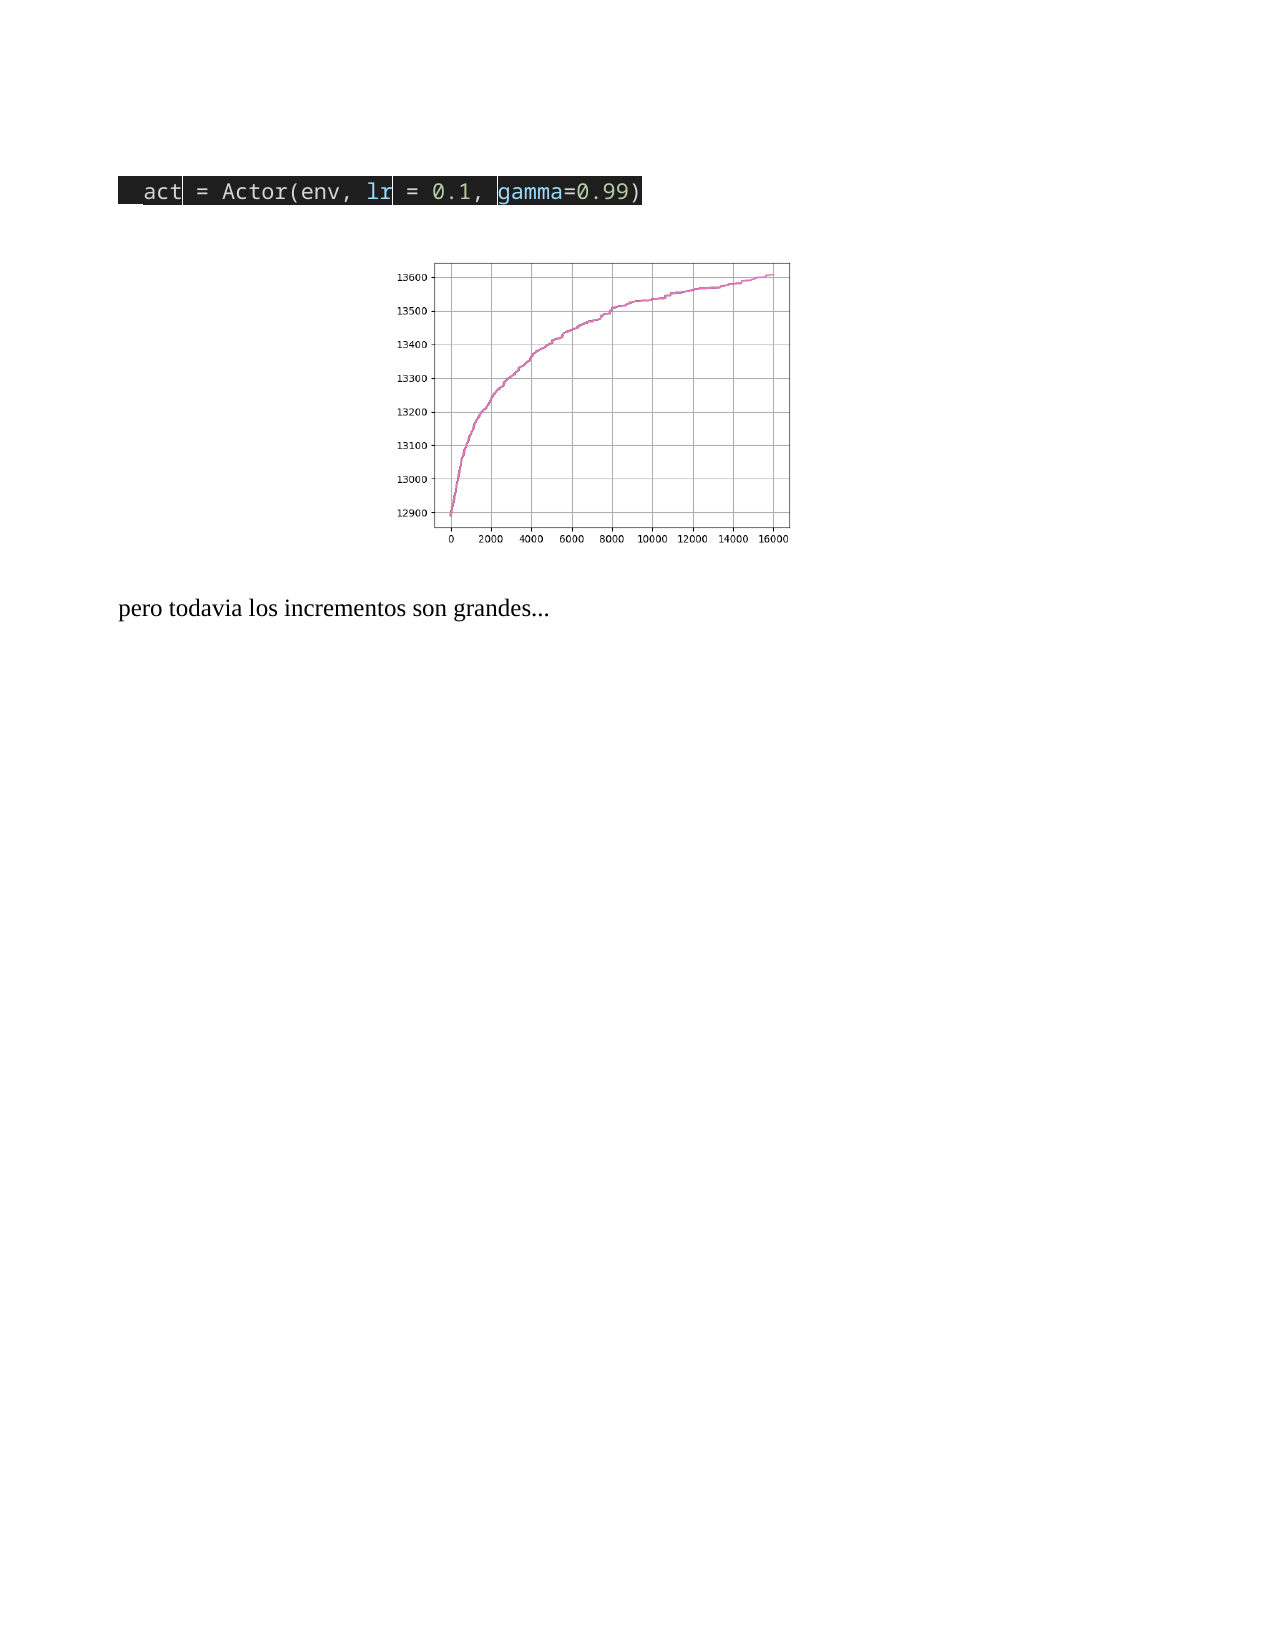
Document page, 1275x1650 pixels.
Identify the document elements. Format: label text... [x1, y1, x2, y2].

picture [377, 221, 835, 565]
text act = Actor(env, lr = 0.1, gamma=0.99) [118, 176, 1157, 205]
text pero todavia los incrementos son grandes... [118, 593, 1157, 622]
